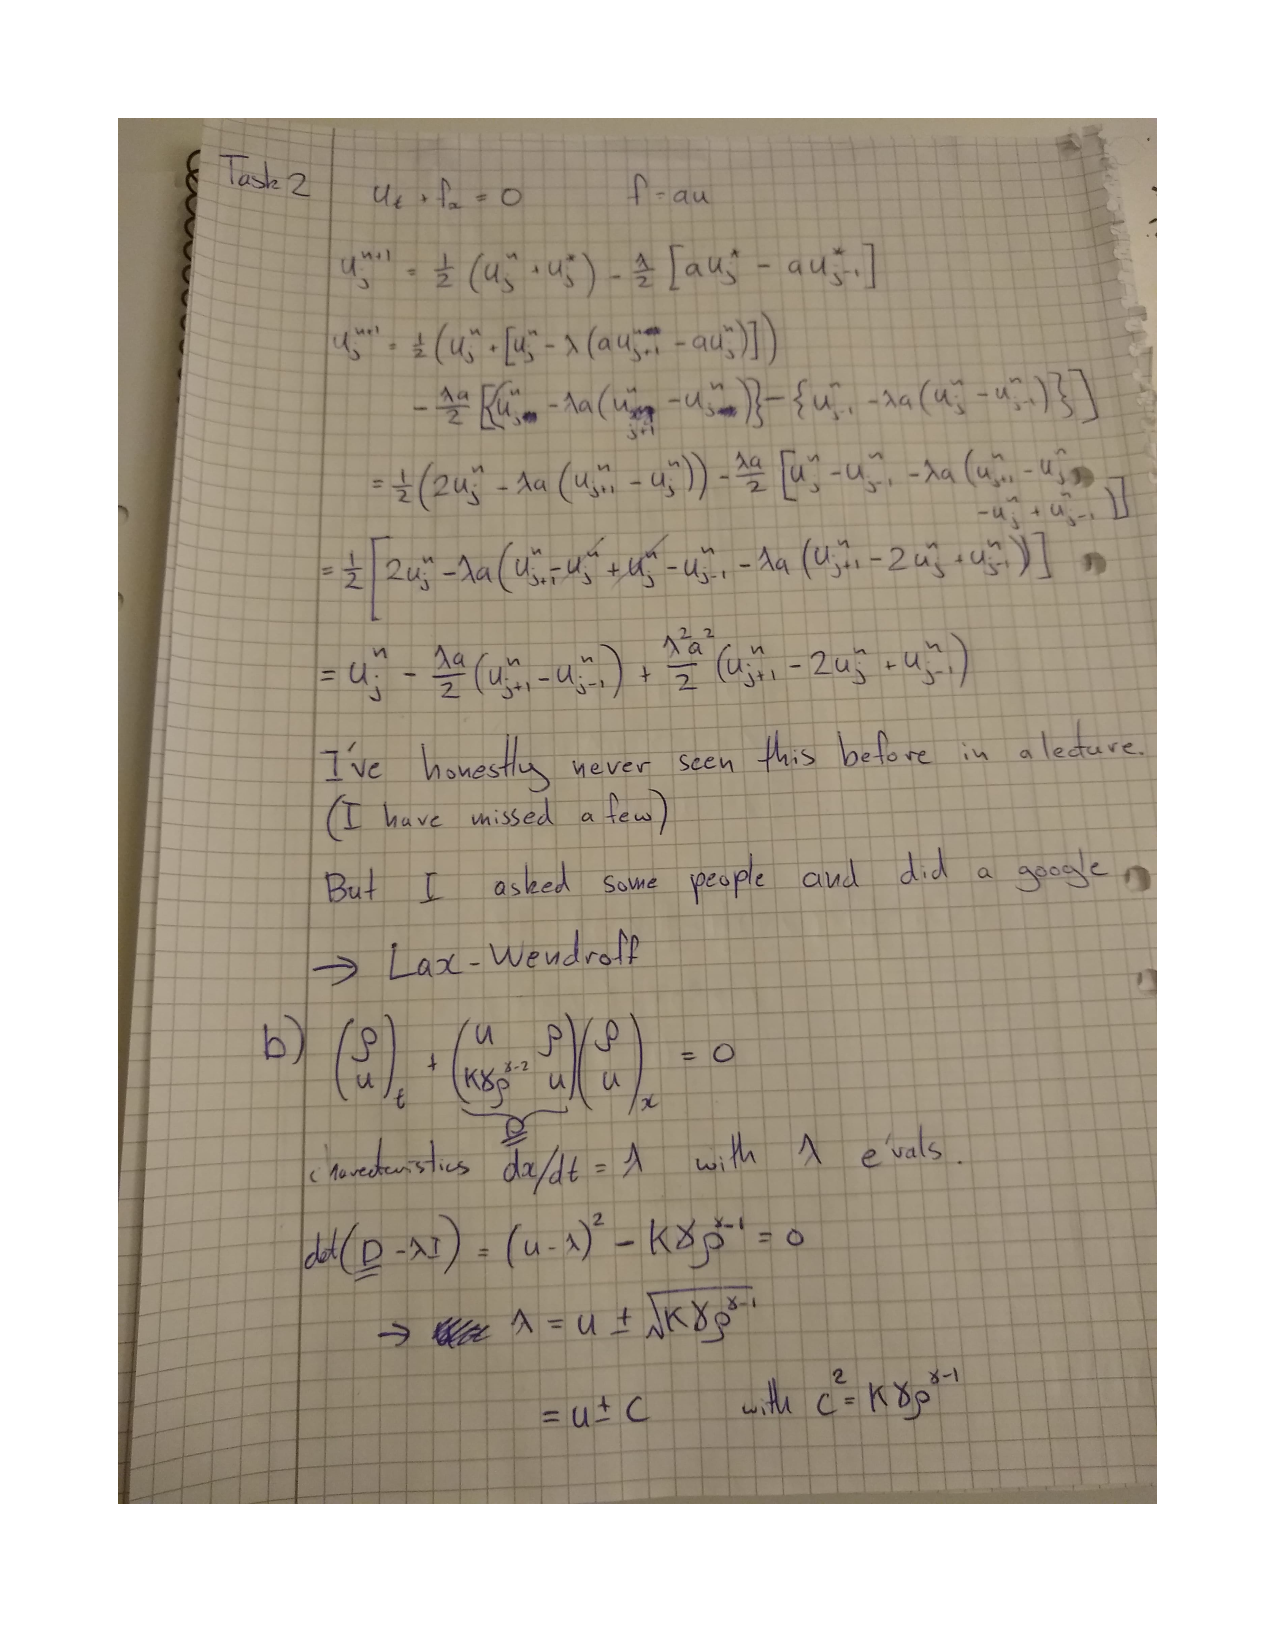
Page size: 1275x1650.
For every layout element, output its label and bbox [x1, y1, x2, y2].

picture [118, 118, 1157, 1504]
